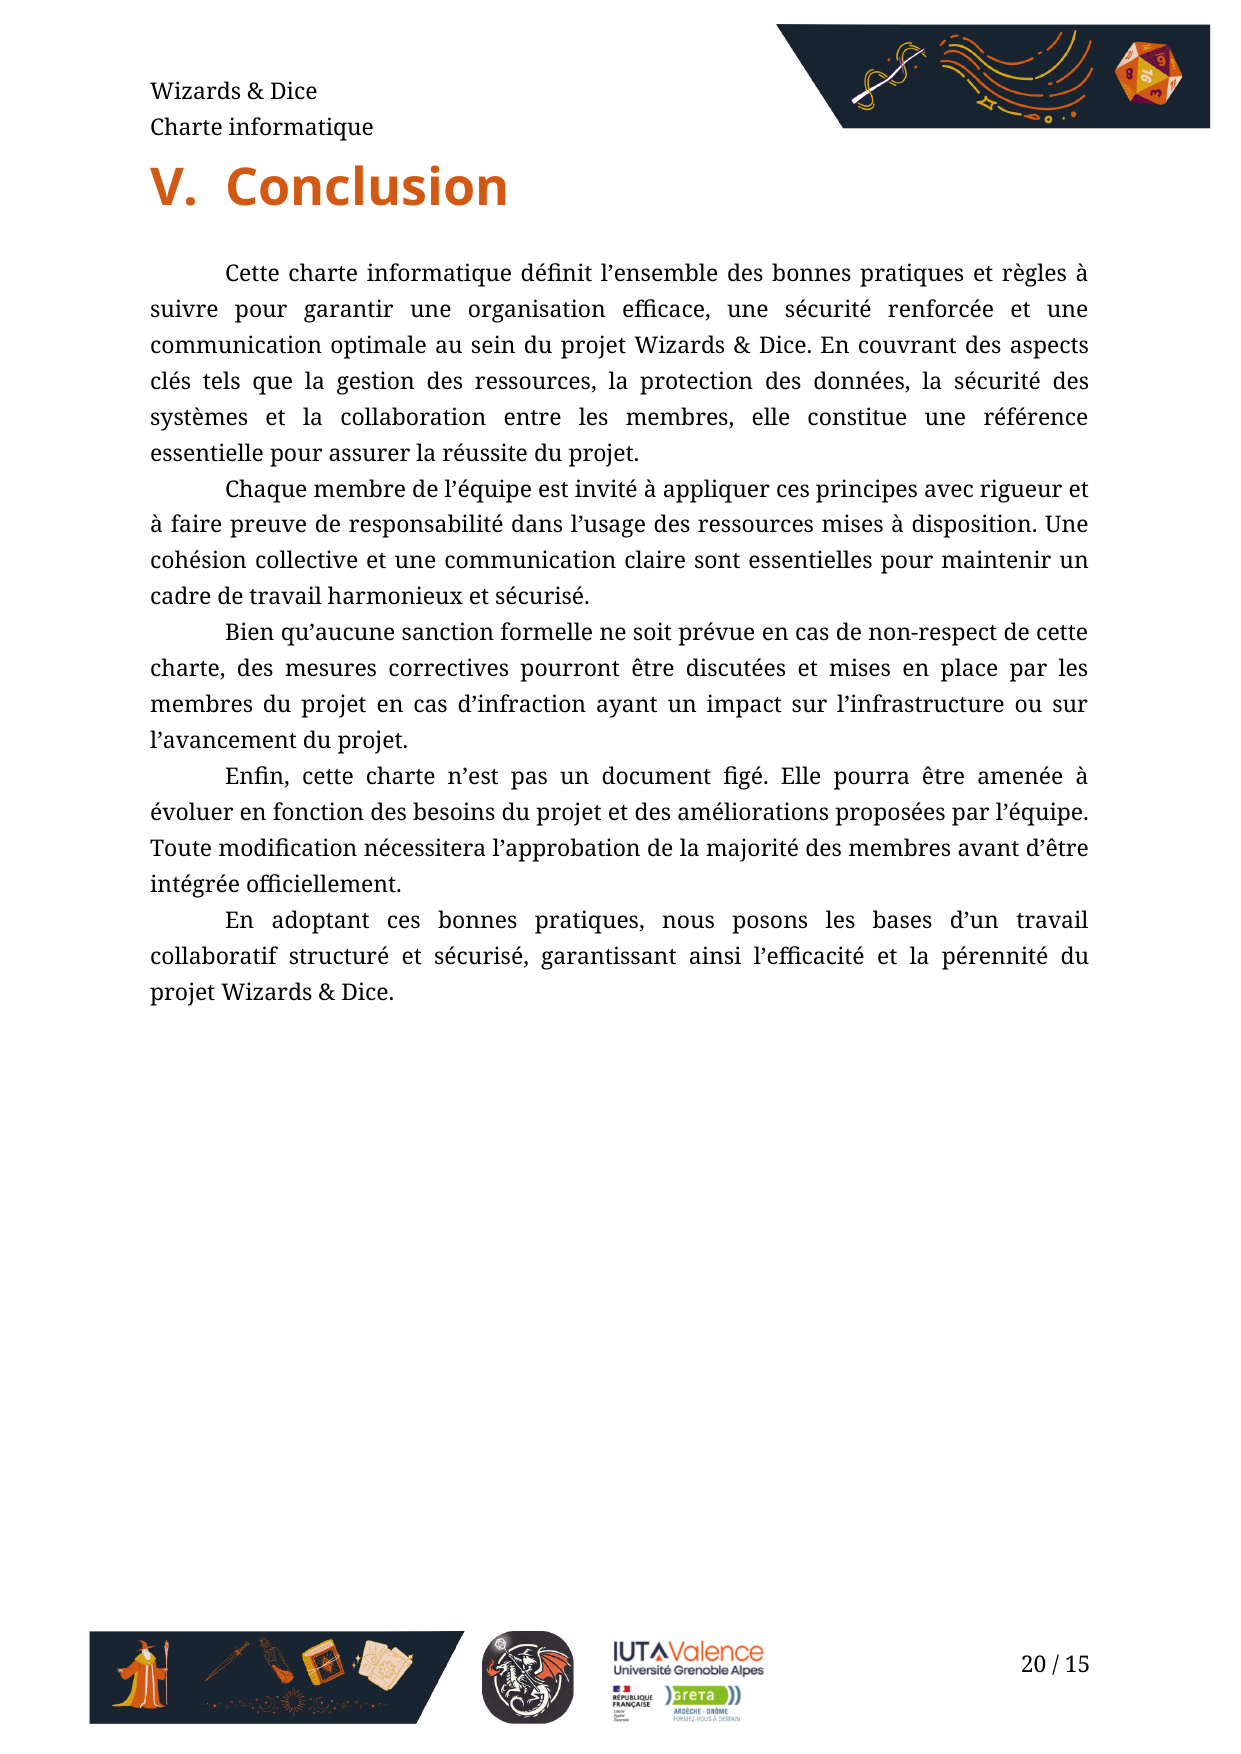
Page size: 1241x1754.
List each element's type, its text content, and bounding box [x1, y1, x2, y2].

text Cette charte informatique définit l’ensemble des bonnes pratiques et règles à suivre pour garantir une organisation efficace, une sécurité renforcée et une communication optimale au sein du projet Wizards & Dice. En couvrant des aspects clés tels que la gestion des ressources, la protection des données, la sécurité des systèmes et la collaboration entre les membres, elle constitue une référence essentielle pour assurer la réussite du projet. [150, 257, 1090, 468]
text Chaque membre de l’équipe est invité à appliquer ces principes avec rigueur et à faire preuve de responsabilité dans l’usage des ressources mises à disposition. Une cohésion collective et une communication claire sont essentielles pour maintenir un cadre de travail harmonieux et sécurisé. [150, 472, 1090, 612]
subtitle Conclusion [150, 150, 1090, 221]
picture [81, 1620, 788, 1733]
text Enfin, cette charte n’est pas un document figé. Elle pourra être amenée à évoluer en fonction des besoins du projet et des améliorations proposées par l’équipe. Toute modification nécessitera l’approbation de la majorité des membres avant d’être intégrée officiellement. [150, 760, 1090, 899]
text En adoptant ces bonnes pratiques, nous posons les bases d’un travail collaboratif structuré et sécurisé, garantissant ainsi l’efficacité et la pérennité du projet Wizards & Dice. [150, 904, 1090, 1007]
text Bien qu’aucune sanction formelle ne soit prévue en cas de non-respect de cette charte, des mesures correctives pourront être discutées et mises en place par les membres du projet en cas d’infraction ayant un impact sur l’infrastructure ou sur l’avancement du projet. [150, 616, 1090, 755]
picture [771, 21, 1218, 131]
